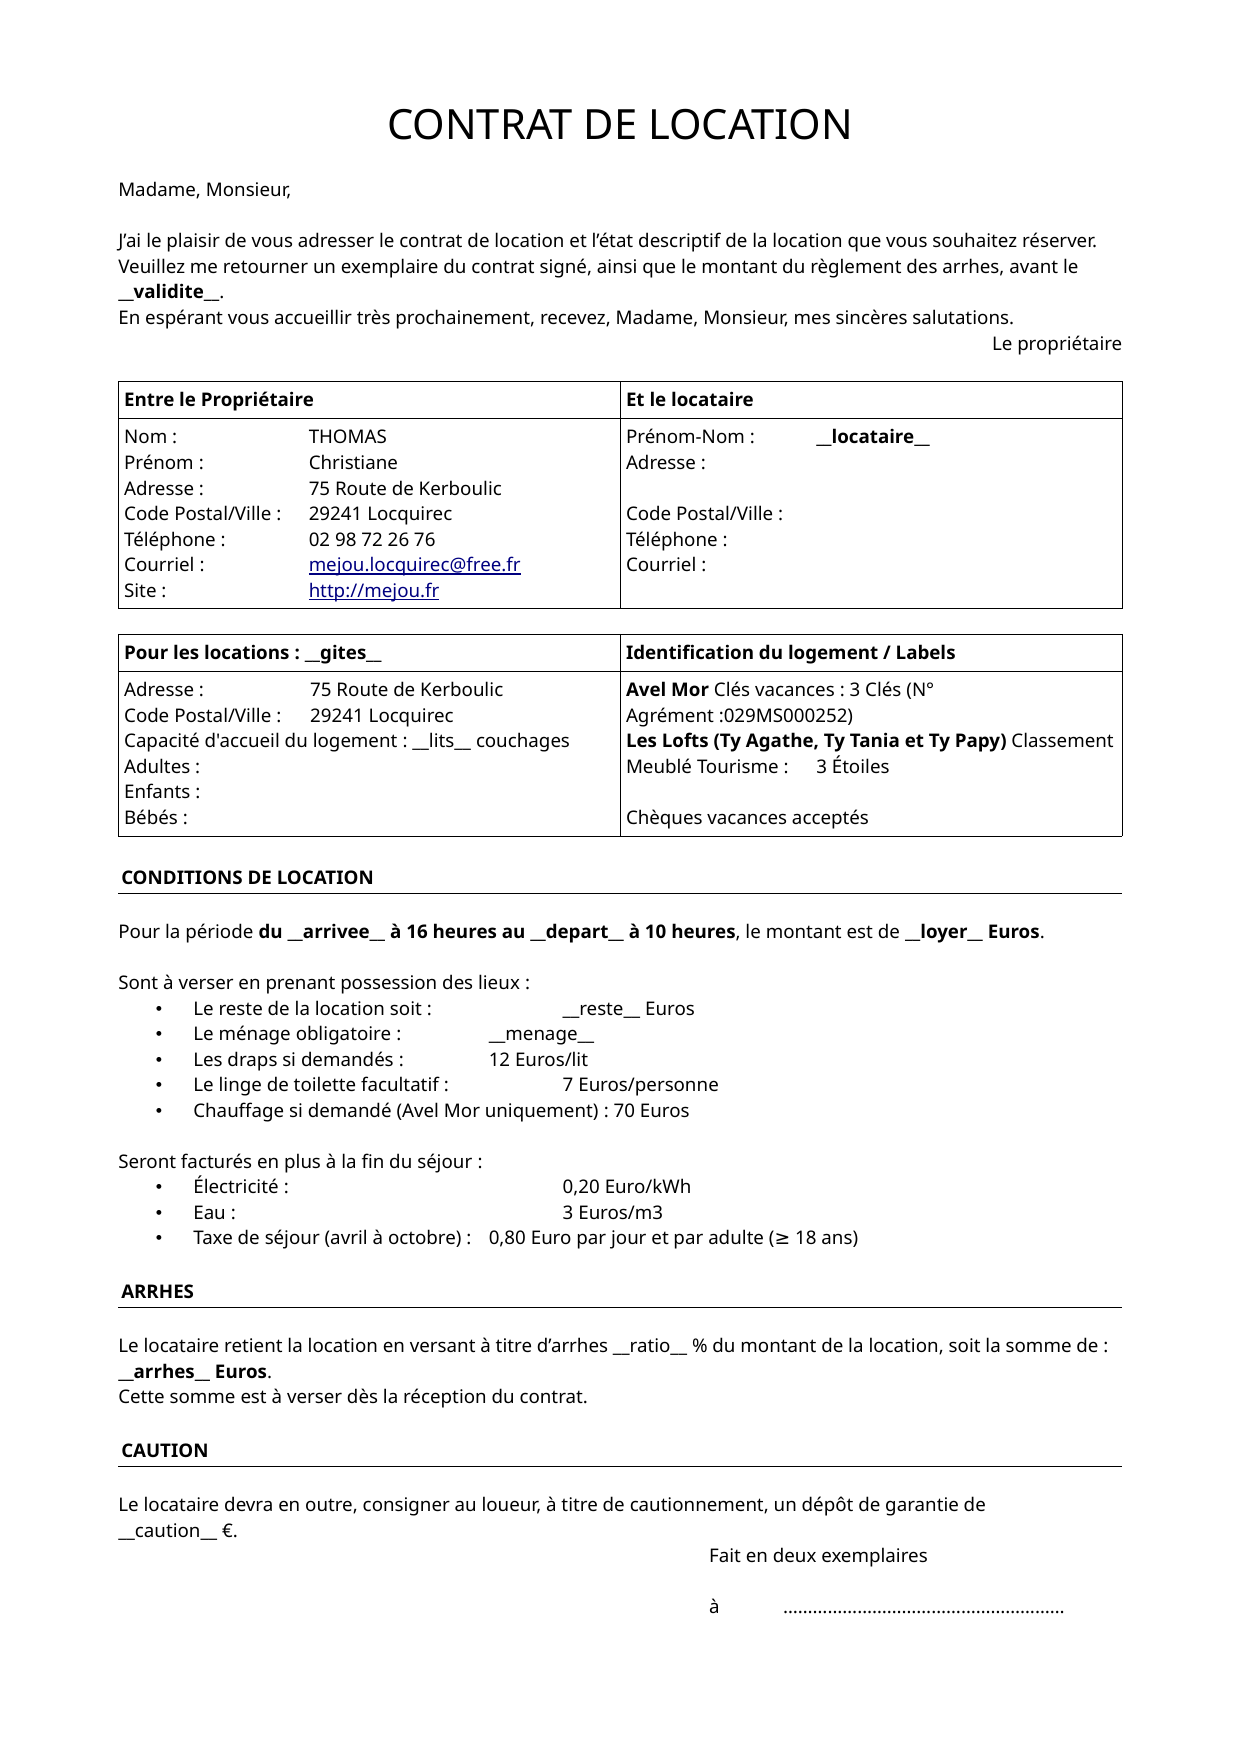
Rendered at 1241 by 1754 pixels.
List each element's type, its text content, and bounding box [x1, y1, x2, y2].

text __caution__ €. [118, 1517, 1122, 1543]
text Fait en deux exemplaires [118, 1543, 1122, 1568]
text Sont à verser en prenant possession des lieux : [118, 969, 1122, 995]
table_cell Nom : THOMAS Prénom : Christiane Adresse : 75 Route de Kerboulic Code Postal/Ville : 29241 Locquirec Téléphone : 02 98 72 26 76 Courriel : mejou.locquirec@free.fr Site : http://mejou.fr [119, 419, 620, 608]
list Le ménage obligatoire : __menage__ [156, 1020, 1122, 1046]
list Les draps si demandés : 12 Euros/lit [156, 1046, 1122, 1071]
list Taxe de séjour (avril à octobre) : 0,80 Euro par jour et par adulte (≥ 18 ans) [156, 1224, 1122, 1250]
text Le locataire retient la location en versant à titre d’arrhes __ratio__ % du montant de la location, soit la somme de : __arrhes__ Euros. [118, 1332, 1122, 1383]
text Le locataire devra en outre, consigner au loueur, à titre de cautionnement, un dépôt de garantie de [118, 1492, 1122, 1517]
table_header Pour les locations : __gites__ [119, 635, 620, 671]
list Électricité : 0,20 Euro/kWh [156, 1173, 1122, 1199]
list Eau : 3 Euros/m3 [156, 1199, 1122, 1224]
text CAUTION [118, 1434, 1122, 1466]
table_header Et le locataire [621, 382, 1122, 418]
text CONTRAT DE LOCATION [118, 94, 1122, 151]
table_header Identification du logement / Labels [621, 635, 1122, 671]
table_header Entre le Propriétaire [119, 382, 620, 418]
list Chauffage si demandé (Avel Mor uniquement) : 70 Euros [156, 1097, 1122, 1122]
text à ………………………………………………… [118, 1594, 1122, 1619]
list Le reste de la location soit : __reste__ Euros [156, 995, 1122, 1020]
text ARRHES [118, 1276, 1122, 1307]
text Madame, Monsieur, [118, 177, 1122, 202]
text J’ai le plaisir de vous adresser le contrat de location et l’état descriptif de la location que vous souhaitez réserver. Veuillez me retourner un exemplaire du contrat signé, ainsi que le montant du règlement des arrhes, avant le __validite__. [118, 228, 1122, 304]
table_cell Avel Mor Clés vacances : 3 Clés (N° Agrément :029MS000252) Les Lofts (Ty Agathe, Ty Tania et Ty Papy) Classement Meublé Tourisme : 3 Étoiles Chèques vacances acceptés [621, 672, 1122, 836]
text CONDITIONS DE LOCATION [118, 861, 1122, 893]
table_cell Adresse : 75 Route de Kerboulic Code Postal/Ville : 29241 Locquirec Capacité d'accueil du logement : __lits__ couchages Adultes : Enfants : Bébés : [119, 672, 620, 836]
table_cell Prénom-Nom : __locataire__ Adresse : Code Postal/Ville : Téléphone : Courriel : [621, 419, 1122, 608]
text Cette somme est à verser dès la réception du contrat. [118, 1383, 1122, 1409]
text Pour la période du __arrivee__ à 16 heures au __depart__ à 10 heures, le montant est de __loyer__ Euros. [118, 918, 1122, 944]
list Le linge de toilette facultatif : 7 Euros/personne [156, 1071, 1122, 1097]
text Seront facturés en plus à la fin du séjour : [118, 1148, 1122, 1173]
text Le propriétaire [118, 330, 1122, 355]
text En espérant vous accueillir très prochainement, recevez, Madame, Monsieur, mes sincères salutations. [118, 304, 1122, 330]
